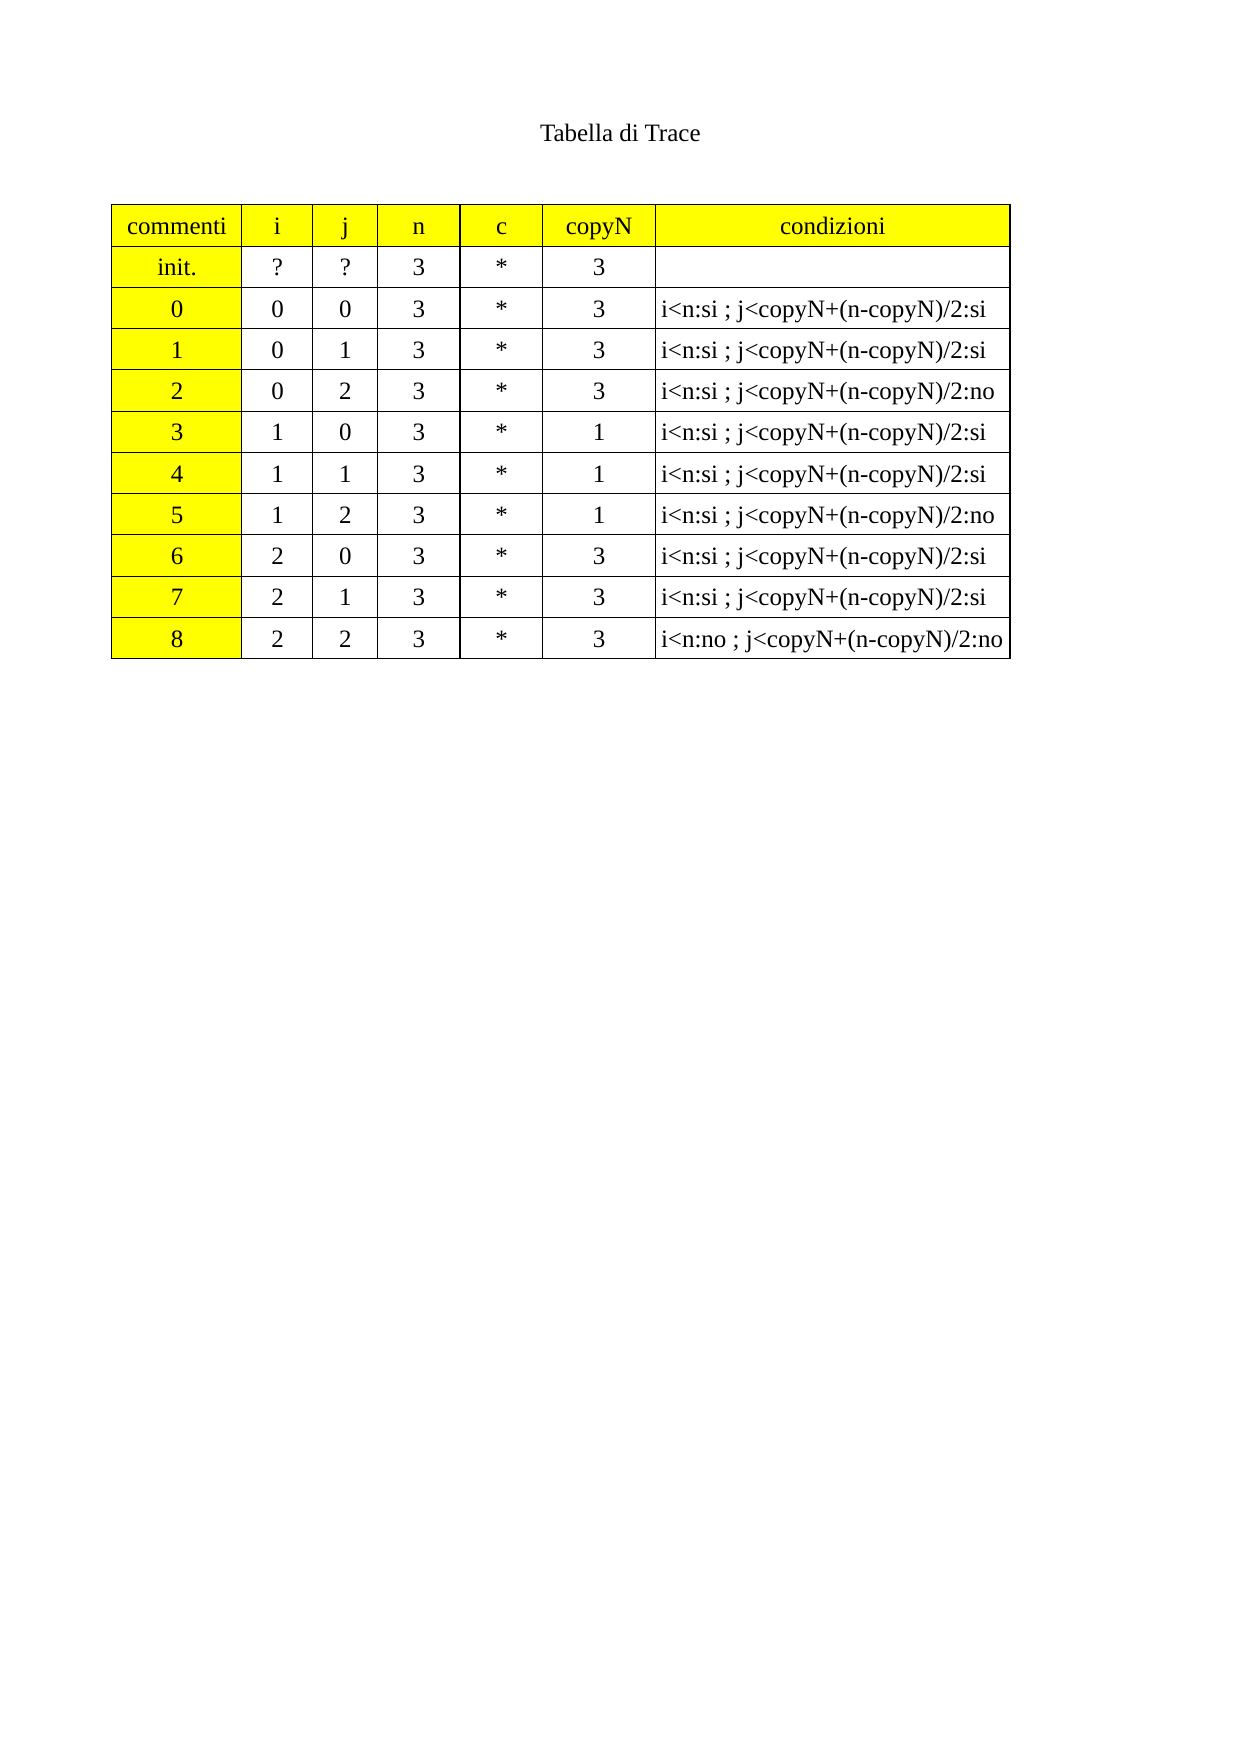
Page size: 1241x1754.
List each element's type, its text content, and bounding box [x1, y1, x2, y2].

table_cell 0 [242, 329, 312, 369]
table_cell 5 [112, 494, 241, 534]
table_cell 3 [378, 618, 459, 658]
table_cell 1 [242, 494, 312, 534]
table_cell 3 [112, 412, 241, 452]
table_cell 1 [112, 329, 241, 369]
table_cell i<n:si ; j<copyN+(n-copyN)/2:no [656, 370, 1009, 411]
table_cell 0 [313, 288, 377, 328]
table_cell 0 [313, 412, 377, 452]
table_header j [313, 205, 377, 246]
table_cell 2 [313, 494, 377, 534]
table_cell 3 [543, 370, 655, 411]
table_cell init. [112, 247, 241, 287]
table_cell 3 [543, 618, 655, 658]
table_cell * [461, 494, 542, 534]
table_cell 3 [378, 247, 459, 287]
table_header n [378, 205, 459, 246]
table_cell 2 [112, 370, 241, 411]
table_cell * [461, 618, 542, 658]
table_cell 3 [378, 288, 459, 328]
table_cell 3 [543, 535, 655, 576]
table_cell 1 [313, 577, 377, 617]
table_cell 2 [242, 618, 312, 658]
table_cell 3 [543, 247, 655, 287]
table_cell 1 [313, 453, 377, 493]
table_cell 8 [112, 618, 241, 658]
table_header commenti [112, 205, 241, 246]
table_cell 1 [543, 412, 655, 452]
table_cell [656, 247, 1009, 287]
table_cell 2 [313, 370, 377, 411]
table_cell 2 [242, 535, 312, 576]
table_cell 2 [242, 577, 312, 617]
table_cell ? [242, 247, 312, 287]
table_cell 3 [378, 370, 459, 411]
table_cell 6 [112, 535, 241, 576]
table_header copyN [543, 205, 655, 246]
table_cell i<n:si ; j<copyN+(n-copyN)/2:no [656, 494, 1009, 534]
table_cell * [461, 247, 542, 287]
table_cell i<n:si ; j<copyN+(n-copyN)/2:si [656, 577, 1009, 617]
table_header c [461, 205, 542, 246]
table_cell i<n:no ; j<copyN+(n-copyN)/2:no [656, 618, 1009, 658]
table_cell 3 [378, 453, 459, 493]
table_cell i<n:si ; j<copyN+(n-copyN)/2:si [656, 453, 1009, 493]
table_cell * [461, 535, 542, 576]
table_cell ? [313, 247, 377, 287]
table_cell 3 [378, 535, 459, 576]
table_cell * [461, 288, 542, 328]
table_cell * [461, 412, 542, 452]
table_cell * [461, 453, 542, 493]
table_cell 1 [543, 494, 655, 534]
table_cell 3 [378, 329, 459, 369]
table_cell 7 [112, 577, 241, 617]
table_cell * [461, 370, 542, 411]
table_cell 0 [242, 288, 312, 328]
table_cell i<n:si ; j<copyN+(n-copyN)/2:si [656, 288, 1009, 328]
table_cell 0 [313, 535, 377, 576]
table_cell 1 [313, 329, 377, 369]
text Tabella di Trace [118, 118, 1122, 147]
table_cell * [461, 577, 542, 617]
table_cell 4 [112, 453, 241, 493]
table_cell i<n:si ; j<copyN+(n-copyN)/2:si [656, 412, 1009, 452]
table_cell 3 [378, 494, 459, 534]
table_cell 0 [242, 370, 312, 411]
table_header i [242, 205, 312, 246]
table_cell 3 [378, 412, 459, 452]
table_cell i<n:si ; j<copyN+(n-copyN)/2:si [656, 535, 1009, 576]
table_cell * [461, 329, 542, 369]
table_cell 1 [242, 453, 312, 493]
table_cell 3 [543, 288, 655, 328]
table_cell 0 [112, 288, 241, 328]
table_cell 3 [378, 577, 459, 617]
table_cell 1 [242, 412, 312, 452]
table_cell 1 [543, 453, 655, 493]
table_cell 2 [313, 618, 377, 658]
table_header condizioni [656, 205, 1009, 246]
table_cell 3 [543, 329, 655, 369]
table_cell i<n:si ; j<copyN+(n-copyN)/2:si [656, 329, 1009, 369]
table_cell 3 [543, 577, 655, 617]
